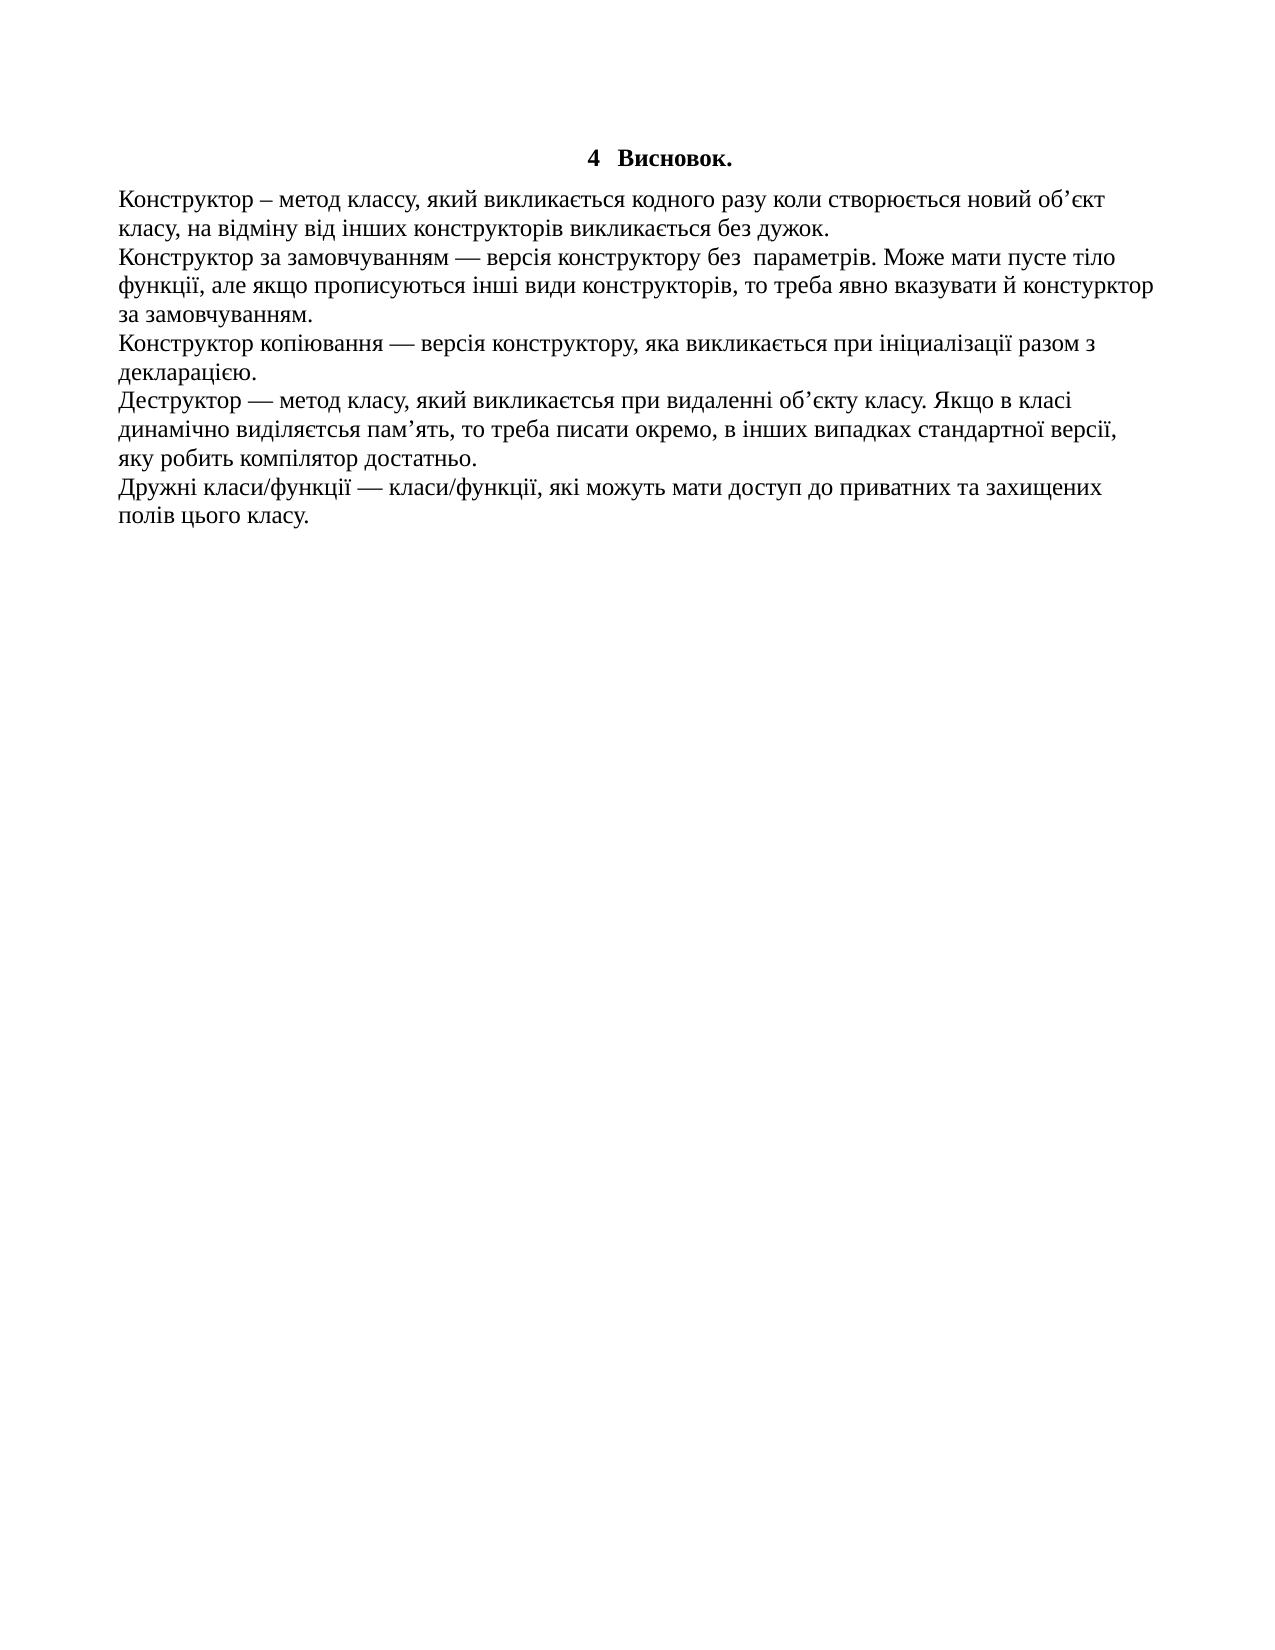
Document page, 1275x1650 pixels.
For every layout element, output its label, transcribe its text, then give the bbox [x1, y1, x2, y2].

text Конструктор за замовчуванням — версія конструктору без параметрів. Може мати пусте тіло функції, але якщо прописуються інші види конструкторів, то треба явно вказувати й констурктор за замовчуванням. [118, 242, 1157, 328]
text Конструктор копіювання — версія конструктору, яка викликається при ініциалізації разом з декларацією. [118, 328, 1157, 386]
text Дружні класи/функції — класи/функції, які можуть мати доступ до приватних та захищених полів цього класу. [118, 472, 1157, 529]
text Деструктор — метод класу, який викликаєтсья при видаленні об’єкту класу. Якщо в класі динамічно виділяєтсья пам’ять, то треба писати окремо, в інших випадках стандартної версії, яку робить компілятор достатньо. [118, 386, 1157, 472]
text Конструктор – метод классу, який викликається кодного разу коли створюється новий об’єкт класу, на відміну від інших конструкторів викликається без дужок. [118, 184, 1157, 242]
subtitle Висновок. [163, 143, 1157, 172]
